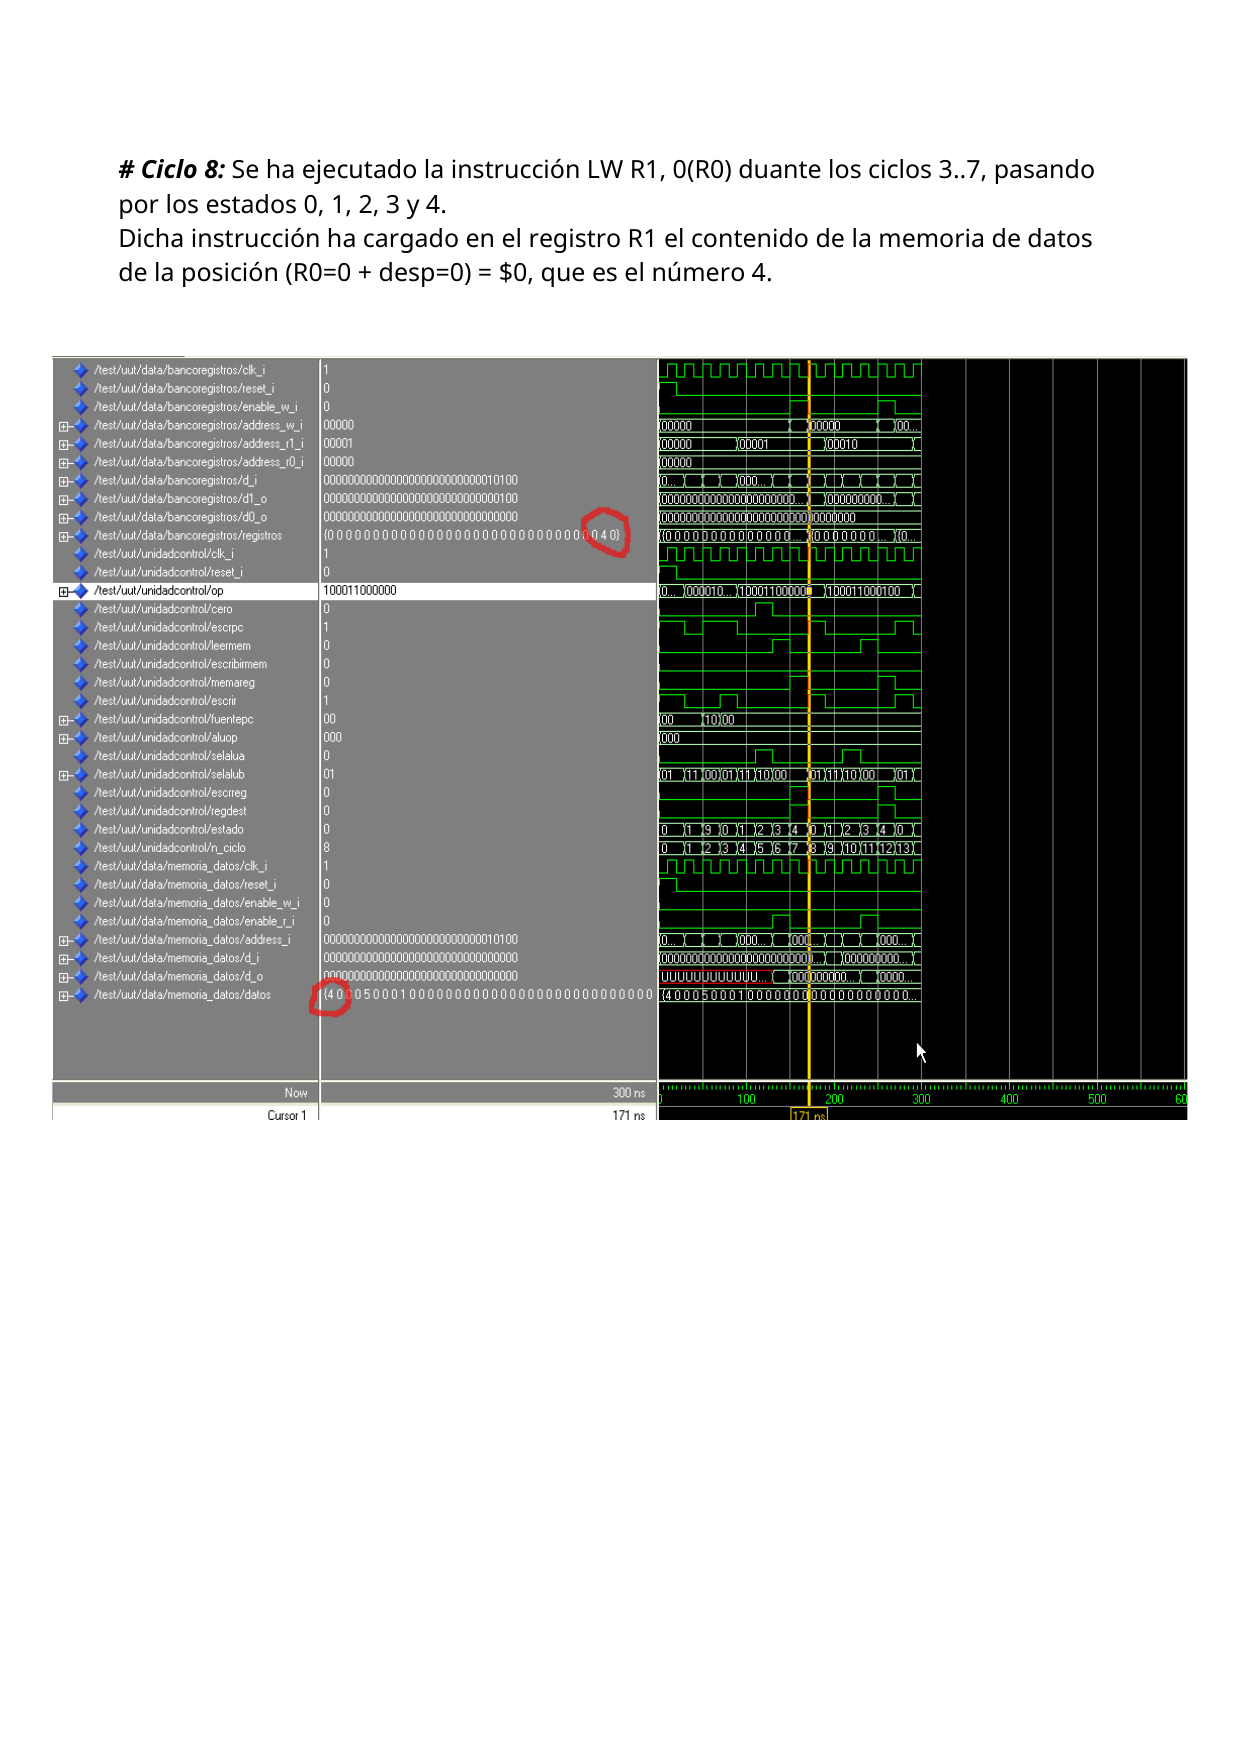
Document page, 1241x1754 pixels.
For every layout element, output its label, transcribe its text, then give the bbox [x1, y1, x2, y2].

text Dicha instrucción ha cargado en el registro R1 el contenido de la memoria de datos de la posición (R0=0 + desp=0) = $0, que es el número 4. [118, 220, 1122, 288]
text # Ciclo 8: Se ha ejecutado la instrucción LW R1, 0(R0) duante los ciclos 3..7, pasando por los estados 0, 1, 2, 3 y 4. [118, 152, 1122, 220]
picture [52, 356, 1188, 1120]
